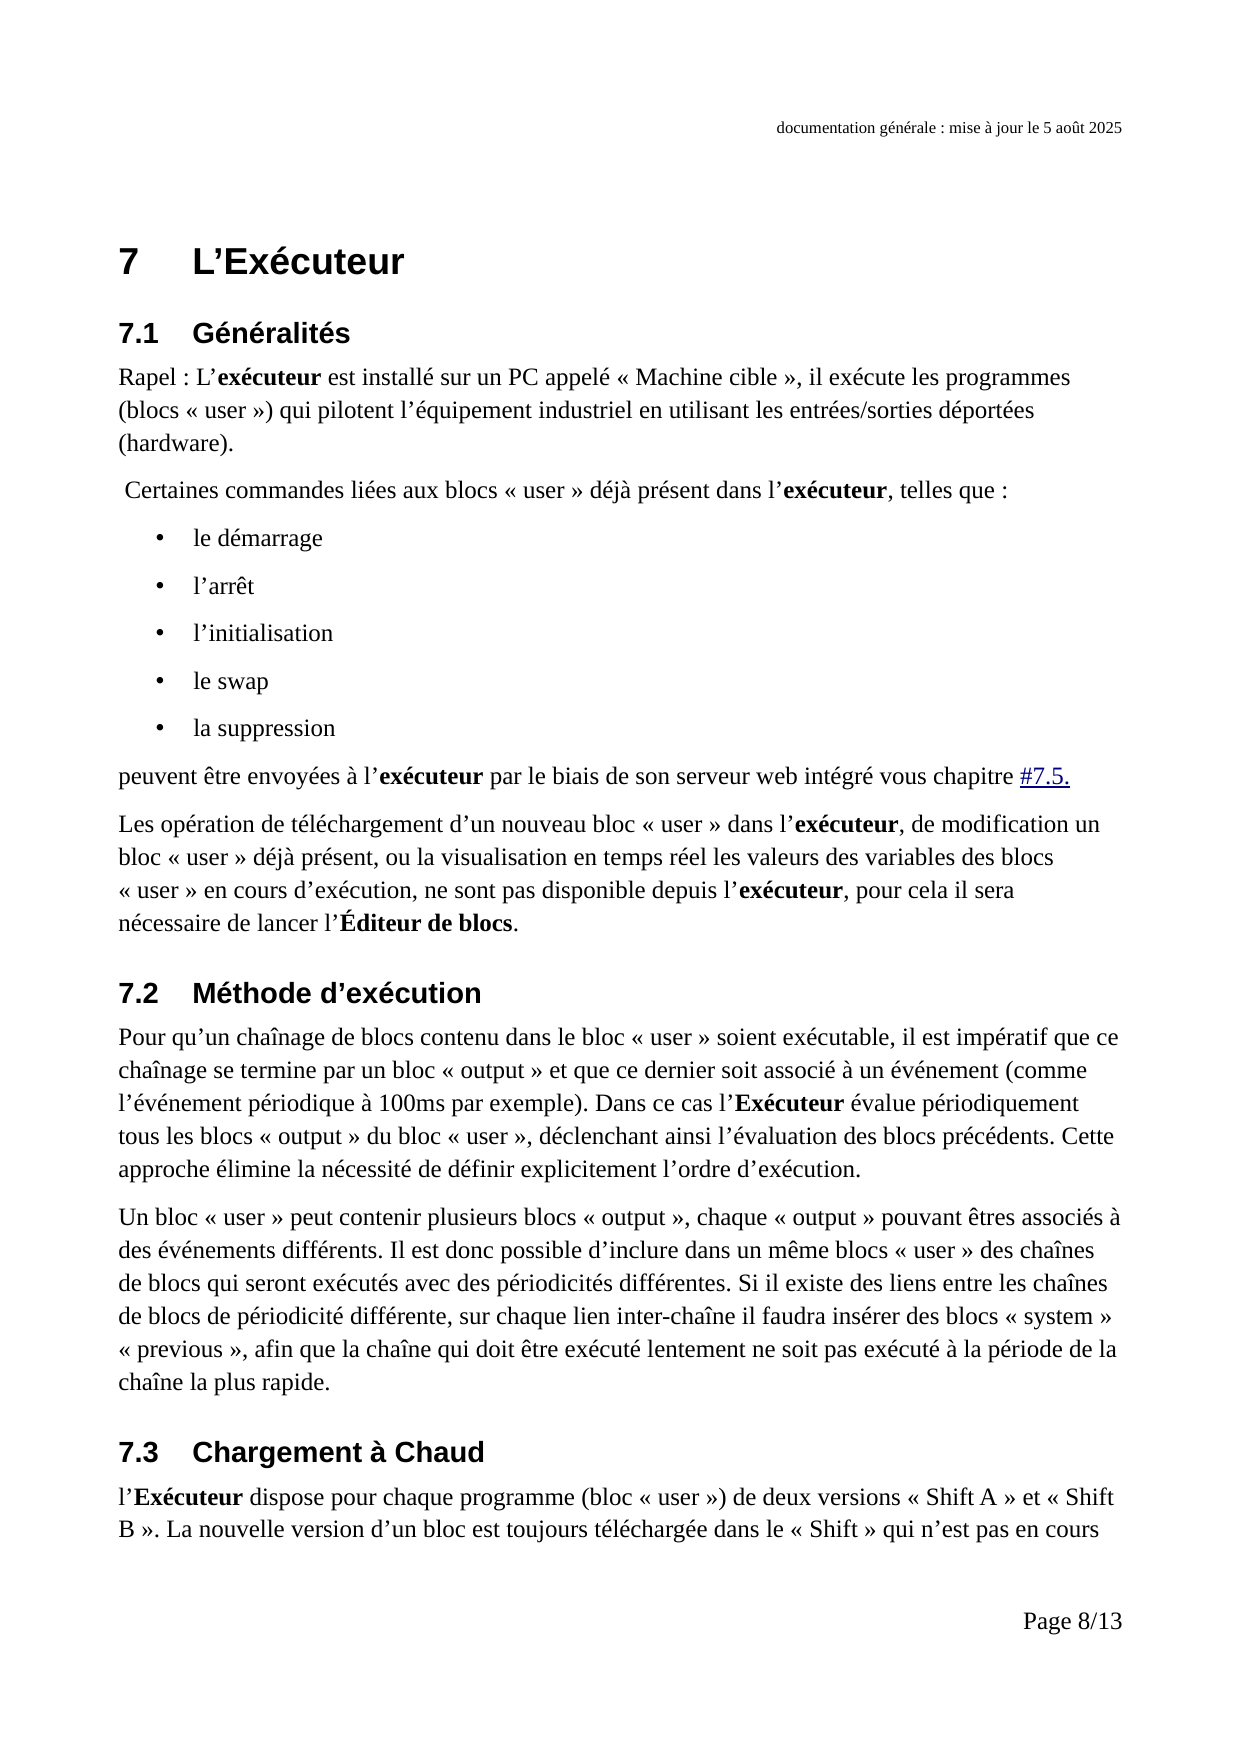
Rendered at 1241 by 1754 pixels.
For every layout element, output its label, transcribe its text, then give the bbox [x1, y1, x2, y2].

text peuvent être envoyées à l’exécuteur par le biais de son serveur web intégré vous chapitre #7.5. [118, 761, 1122, 790]
text Les opération de téléchargement d’un nouveau bloc « user » dans l’exécuteur, de modification un bloc « user » déjà présent, ou la visualisation en temps réel les valeurs des variables des blocs « user » en cours d’exécution, ne sont pas disponible depuis l’exécuteur, pour cela il sera nécessaire de lancer l’Éditeur de blocs. [118, 809, 1122, 937]
subtitle L’Exécuteur [118, 239, 1122, 282]
list le démarrage [156, 523, 1122, 552]
subtitle Chargement à Chaud [118, 1436, 1122, 1469]
text Certaines commandes liées aux blocs « user » déjà présent dans l’exécuteur, telles que : [118, 476, 1122, 504]
subtitle Généralités [118, 316, 1122, 349]
text Pour qu’un chaînage de blocs contenu dans le bloc « user » soient exécutable, il est impératif que ce chaînage se termine par un bloc « output » et que ce dernier soit associé à un événement (comme l’événement périodique à 100ms par exemple). Dans ce cas l’Exécuteur évalue périodiquement tous les blocs « output » du bloc « user », déclenchant ainsi l’évaluation des blocs précédents. Cette approche élimine la nécessité de définir explicitement l’ordre d’exécution. [118, 1022, 1122, 1183]
list l’arrêt [156, 571, 1122, 599]
text l’Exécuteur dispose pour chaque programme (bloc « user ») de deux versions « Shift A » et « Shift B ». La nouvelle version d’un bloc est toujours téléchargée dans le « Shift » qui n’est pas en cours [118, 1482, 1122, 1543]
text Rapel : L’exécuteur est installé sur un PC appelé « Machine cible », il exécute les programmes (blocs « user ») qui pilotent l’équipement industriel en utilisant les entrées/sorties déportées (hardware). [118, 362, 1122, 457]
list le swap [156, 666, 1122, 695]
list la suppression [156, 713, 1122, 742]
text Un bloc « user » peut contenir plusieurs blocs « output », chaque « output » pouvant êtres associés à des événements différents. Il est donc possible d’inclure dans un même blocs « user » des chaînes de blocs qui seront exécutés avec des périodicités différentes. Si il existe des liens entre les chaînes de blocs de périodicité différente, sur chaque lien inter-chaîne il faudra insérer des blocs « system » « previous », afin que la chaîne qui doit être exécuté lentement ne soit pas exécuté à la période de la chaîne la plus rapide. [118, 1202, 1122, 1396]
subtitle Méthode d’exécution [118, 976, 1122, 1010]
list l’initialisation [156, 618, 1122, 647]
